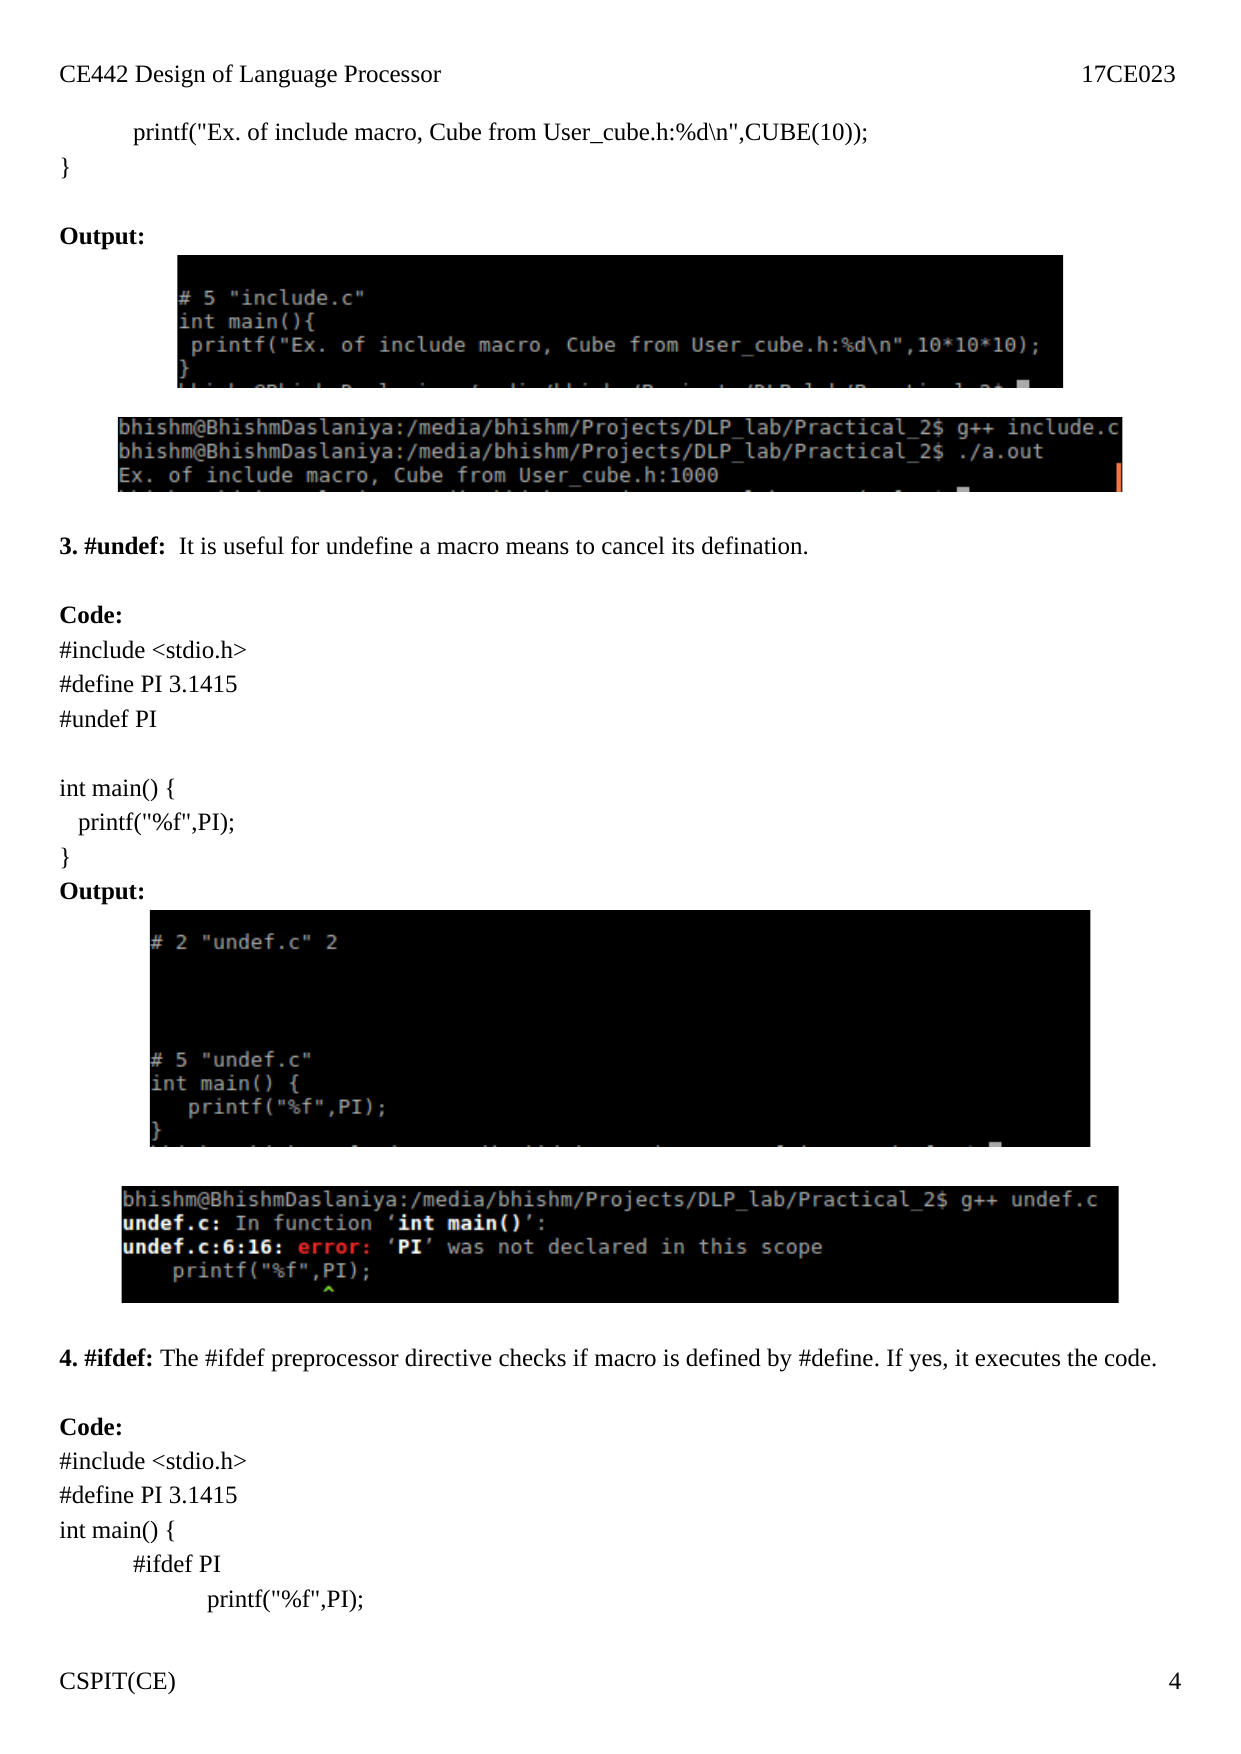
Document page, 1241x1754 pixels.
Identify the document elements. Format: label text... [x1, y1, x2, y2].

list Output: [59, 221, 1181, 249]
text printf("%f",PI); [59, 807, 1181, 836]
text #include <stdio.h> [59, 1446, 1181, 1475]
list Code: [59, 600, 1181, 629]
list printf("Ex. of include macro, Cube from User_cube.h:%d\n",CUBE(10)); [59, 117, 1181, 146]
picture [149, 910, 1091, 1147]
list Output: [59, 876, 1181, 905]
text #define PI 3.1415 [59, 669, 1181, 698]
list Code: [59, 1412, 1181, 1440]
text #undef PI [59, 704, 1181, 732]
text int main() { [59, 1515, 1181, 1544]
text } [59, 842, 1181, 870]
text 3. #undef: It is useful for undefine a macro means to cancel its defination. [59, 531, 1181, 560]
text #include <stdio.h> [59, 635, 1181, 663]
list } [59, 152, 1181, 181]
picture [117, 417, 1123, 492]
list 4. #ifdef: The #ifdef preprocessor directive checks if macro is defined by #define. If yes, it executes the code. [59, 1343, 1181, 1371]
text #define PI 3.1415 [59, 1481, 1181, 1509]
text #ifdef PI [59, 1549, 1181, 1578]
picture [177, 255, 1064, 388]
picture [121, 1186, 1119, 1303]
text int main() { [59, 773, 1181, 801]
text printf("%f",PI); [59, 1584, 1181, 1613]
